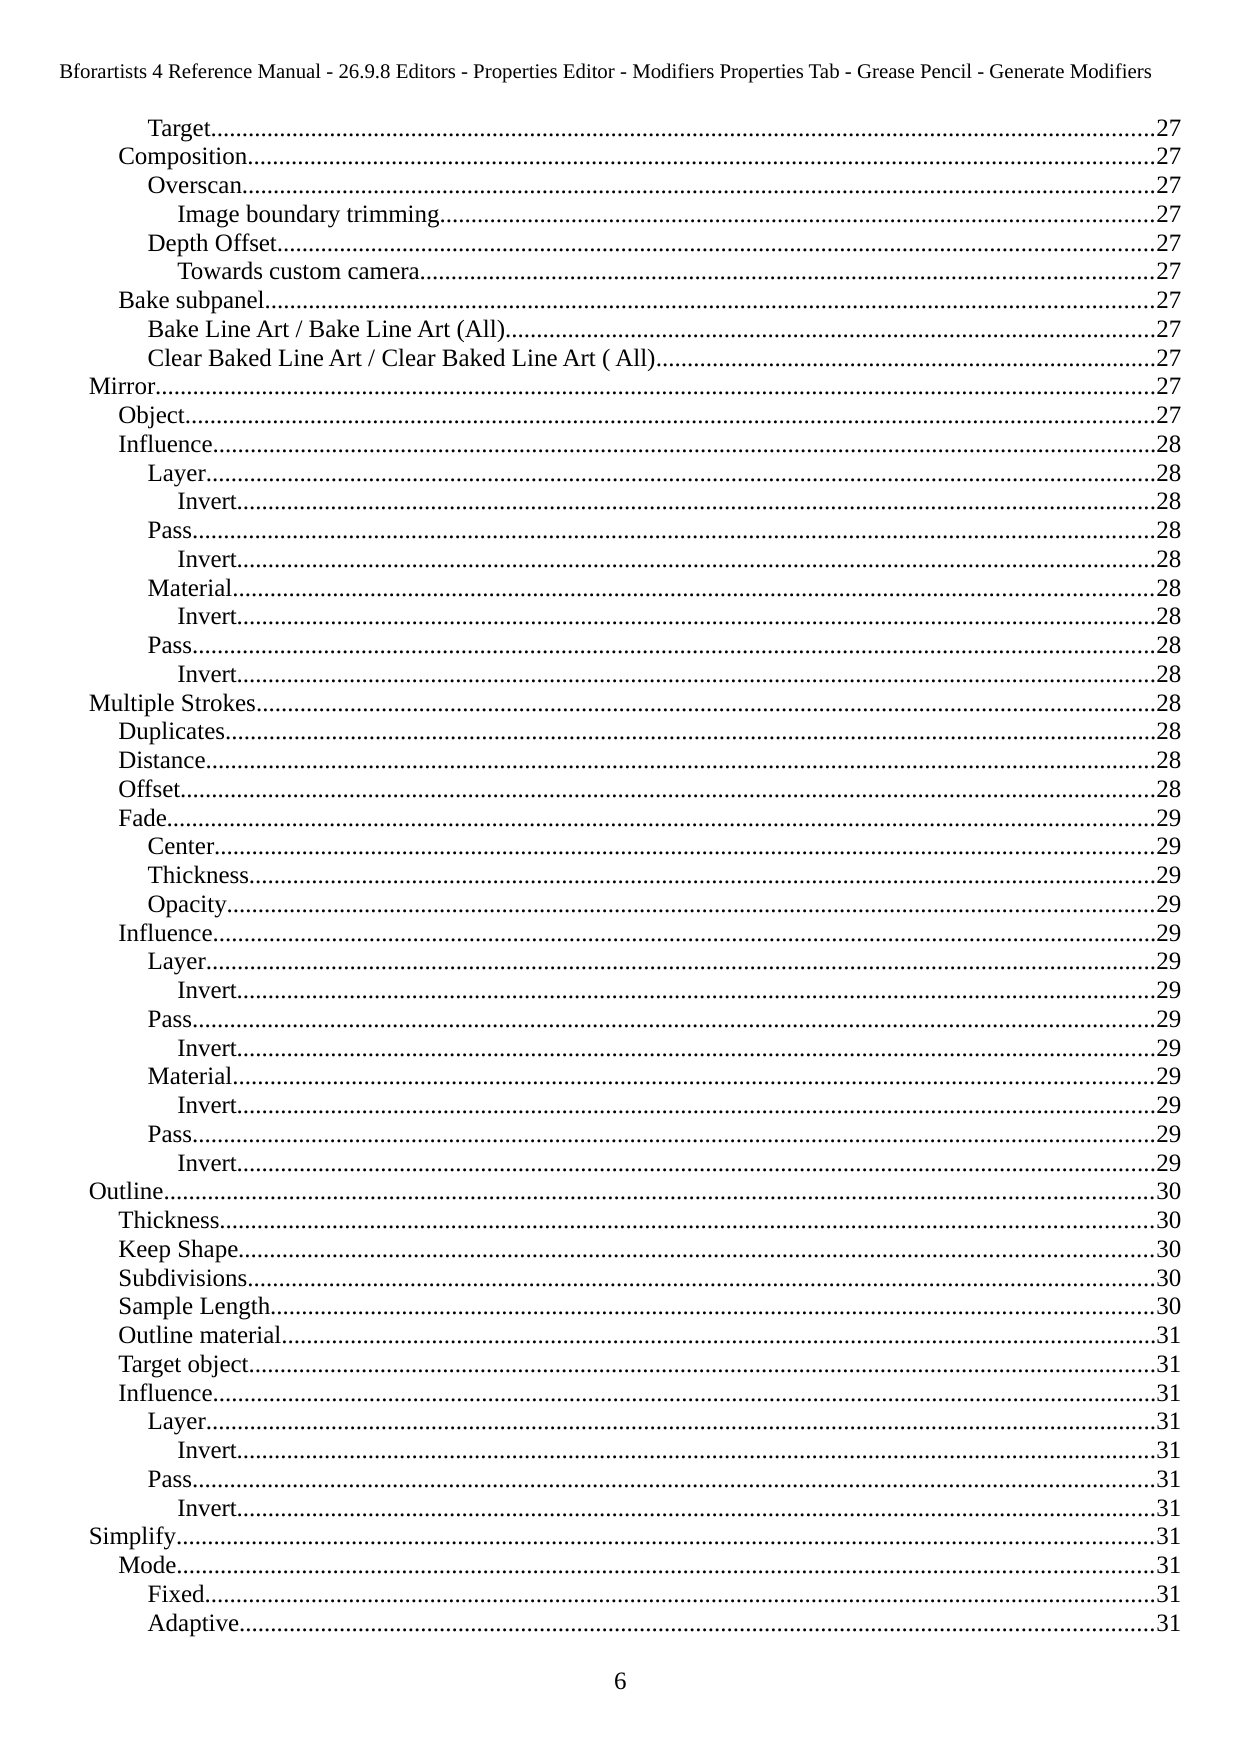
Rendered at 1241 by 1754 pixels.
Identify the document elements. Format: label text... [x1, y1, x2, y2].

text Opacity 29 [147, 889, 1181, 918]
text Clear Baked Line Art / Clear Baked Line Art ( All) 27 [147, 343, 1181, 371]
text Pass 29 [147, 1119, 1181, 1148]
text Distance 28 [118, 745, 1181, 774]
text Invert 29 [177, 1090, 1181, 1119]
text Mirror 27 [88, 371, 1181, 400]
text Invert 28 [177, 544, 1181, 573]
text Keep Shape 30 [118, 1234, 1181, 1263]
text Multiple Strokes 28 [88, 688, 1181, 716]
text Fixed 31 [147, 1579, 1181, 1608]
text Layer 29 [147, 946, 1181, 975]
text Overscan 27 [147, 170, 1181, 199]
text Thickness 30 [118, 1205, 1181, 1234]
text Invert 28 [177, 601, 1181, 630]
text Simplify 31 [88, 1521, 1181, 1550]
text Layer 31 [147, 1406, 1181, 1435]
text Adaptive 31 [147, 1608, 1181, 1636]
text Outline 30 [88, 1176, 1181, 1205]
text Subdivisions 30 [118, 1263, 1181, 1291]
text Pass 28 [147, 630, 1181, 659]
text Layer 28 [147, 458, 1181, 486]
text Influence 31 [118, 1378, 1181, 1406]
text Invert 29 [177, 1148, 1181, 1176]
text Target 27 [147, 113, 1181, 141]
text Invert 29 [177, 1033, 1181, 1061]
text Fade 29 [118, 803, 1181, 831]
text Object 27 [118, 400, 1181, 429]
text Pass 28 [147, 515, 1181, 544]
text Influence 29 [118, 918, 1181, 946]
text Towards custom camera 27 [177, 256, 1181, 285]
text Pass 29 [147, 1004, 1181, 1033]
text Composition 27 [118, 141, 1181, 170]
text Depth Offset 27 [147, 228, 1181, 256]
text Duplicates 28 [118, 716, 1181, 745]
text Mode 31 [118, 1550, 1181, 1579]
text Influence 28 [118, 429, 1181, 458]
text Pass 31 [147, 1464, 1181, 1493]
text Offset 28 [118, 774, 1181, 803]
text Invert 31 [177, 1435, 1181, 1464]
text Sample Length 30 [118, 1291, 1181, 1320]
text Invert 28 [177, 486, 1181, 515]
text Thickness 29 [147, 860, 1181, 889]
text Target object 31 [118, 1349, 1181, 1378]
text Material 28 [147, 573, 1181, 601]
text Bake Line Art / Bake Line Art (All) 27 [147, 314, 1181, 343]
text Material 29 [147, 1061, 1181, 1090]
text Outline material 31 [118, 1320, 1181, 1349]
text Center 29 [147, 831, 1181, 860]
text Invert 31 [177, 1493, 1181, 1521]
text Invert 29 [177, 975, 1181, 1004]
text Bake subpanel 27 [118, 285, 1181, 314]
text Image boundary trimming 27 [177, 199, 1181, 228]
text Invert 28 [177, 659, 1181, 688]
